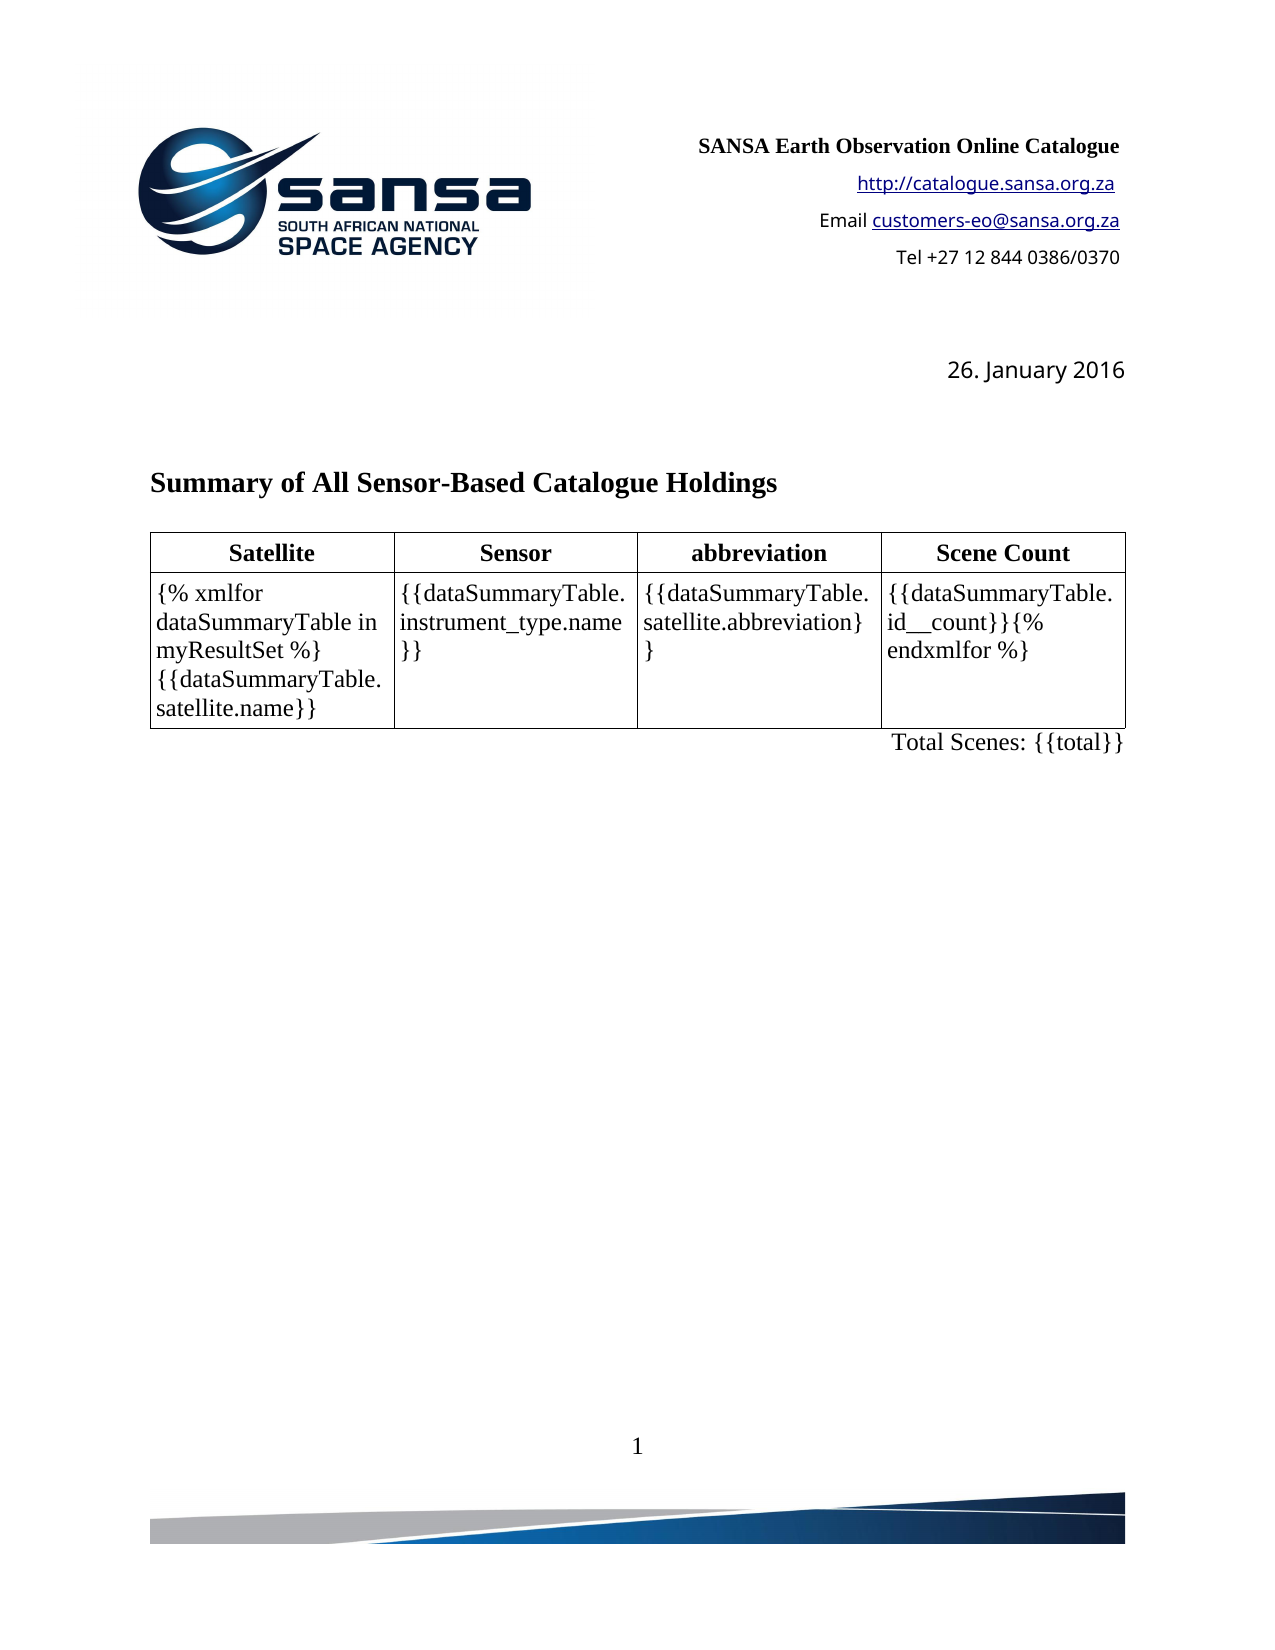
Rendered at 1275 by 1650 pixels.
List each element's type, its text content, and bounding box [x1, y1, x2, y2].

text 26. January 2016 [150, 354, 1125, 386]
table_header abbreviation [638, 533, 881, 572]
table_header Satellite [151, 533, 394, 572]
text Total Scenes: {{total}} [150, 729, 1125, 756]
picture [74, 64, 595, 318]
table_cell {{dataSummaryTable.satellite.abbreviation}} [638, 573, 881, 727]
table_cell {{dataSummaryTable.instrument_type.name}} [395, 573, 637, 727]
table_cell {{dataSummaryTable.id__count}}{% endxmlfor %} [882, 573, 1125, 727]
table_cell {% xmlfor dataSummaryTable in myResultSet %}{{dataSummaryTable.satellite.name}} [151, 573, 394, 727]
table_header Scene Count [882, 533, 1125, 572]
table_header SANSA Earth Observation Online Catalogue [619, 128, 1126, 164]
table_header Sensor [395, 533, 637, 572]
table_cell http://catalogue.sansa.org.za [619, 164, 1126, 201]
table_cell Email customers-eo@sansa.org.za [619, 201, 1126, 238]
picture [150, 1488, 1125, 1544]
table_cell Tel +27 12 844 0386/0370 [619, 238, 1126, 275]
text Summary of All Sensor-Based Catalogue Holdings [150, 465, 1125, 498]
